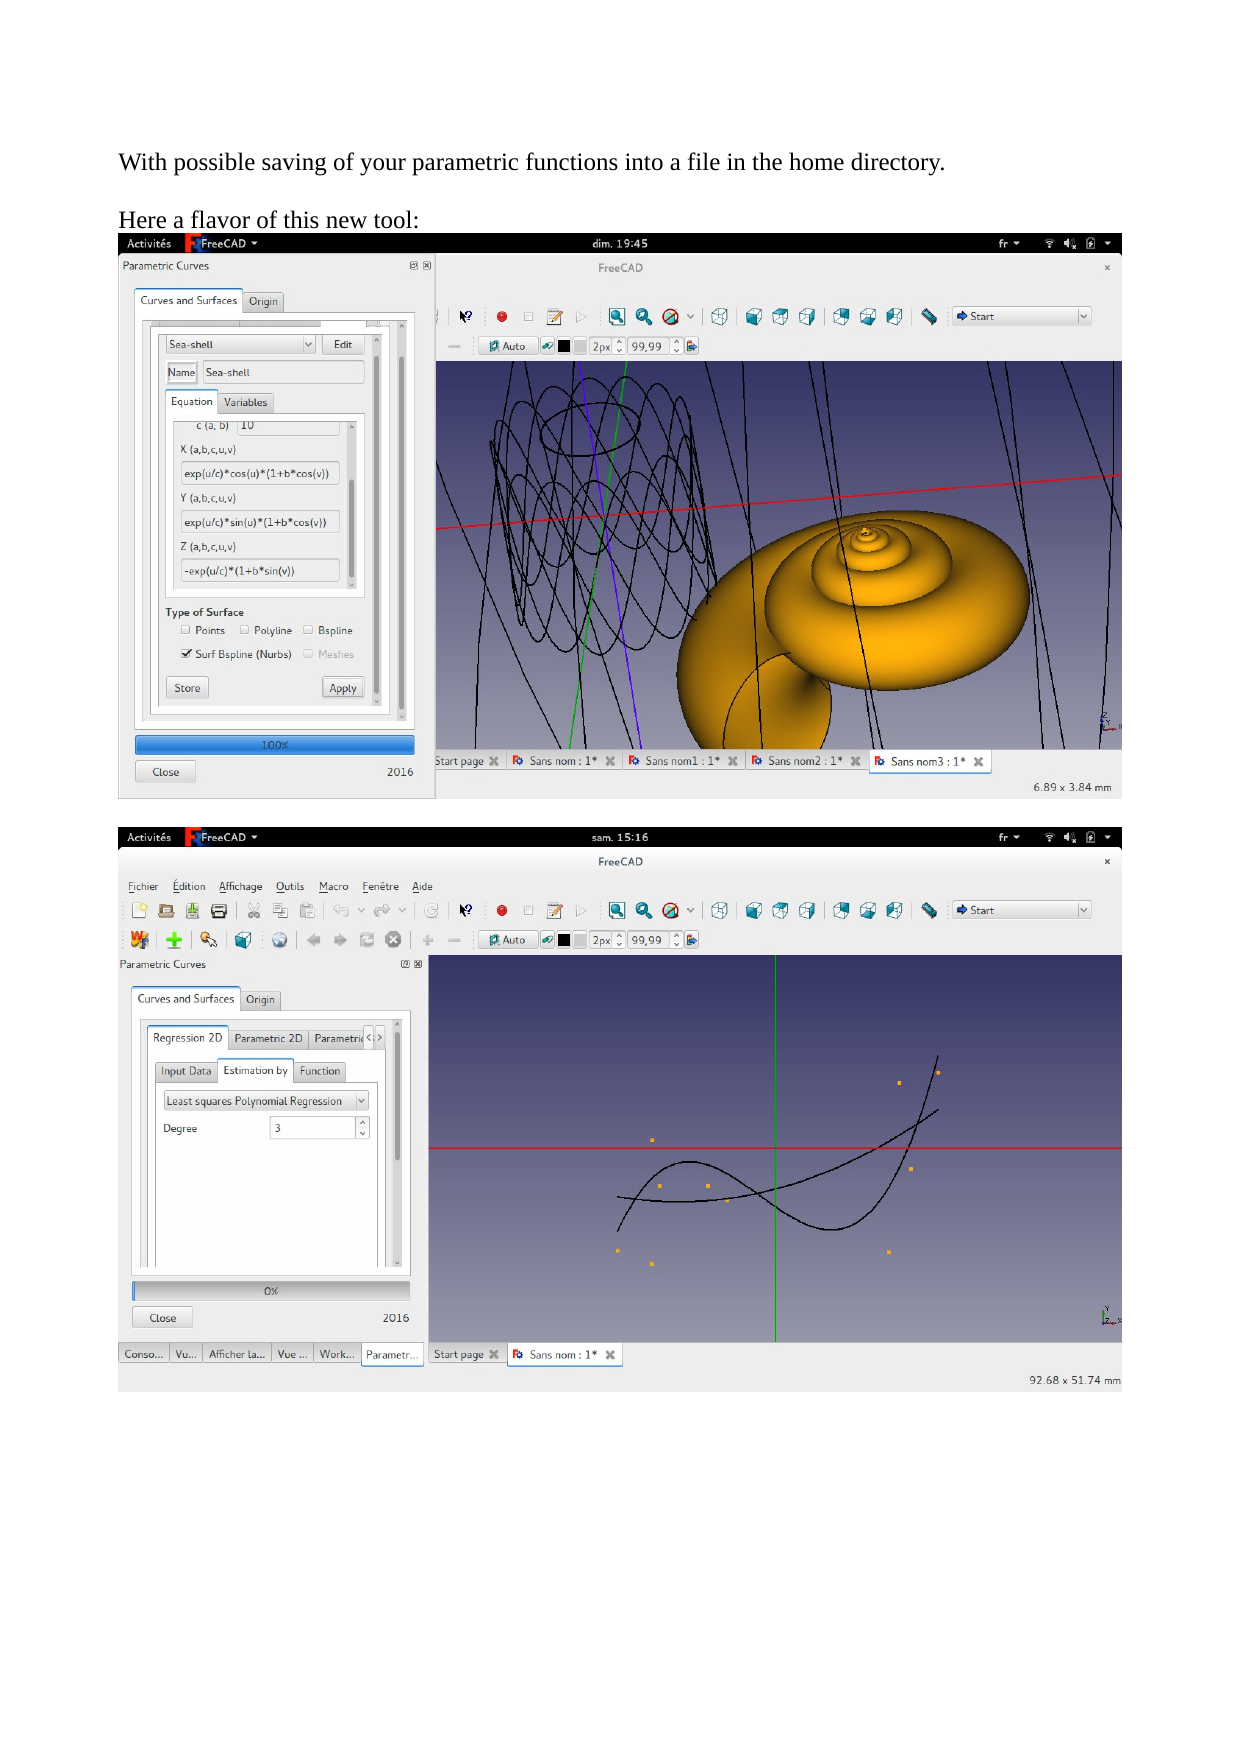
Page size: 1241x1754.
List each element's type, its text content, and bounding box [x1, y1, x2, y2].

picture [118, 233, 1122, 799]
text With possible saving of your parametric functions into a file in the home directory. [118, 147, 1122, 176]
text Here a flavor of this new tool: [118, 205, 1122, 233]
picture [118, 827, 1122, 1392]
